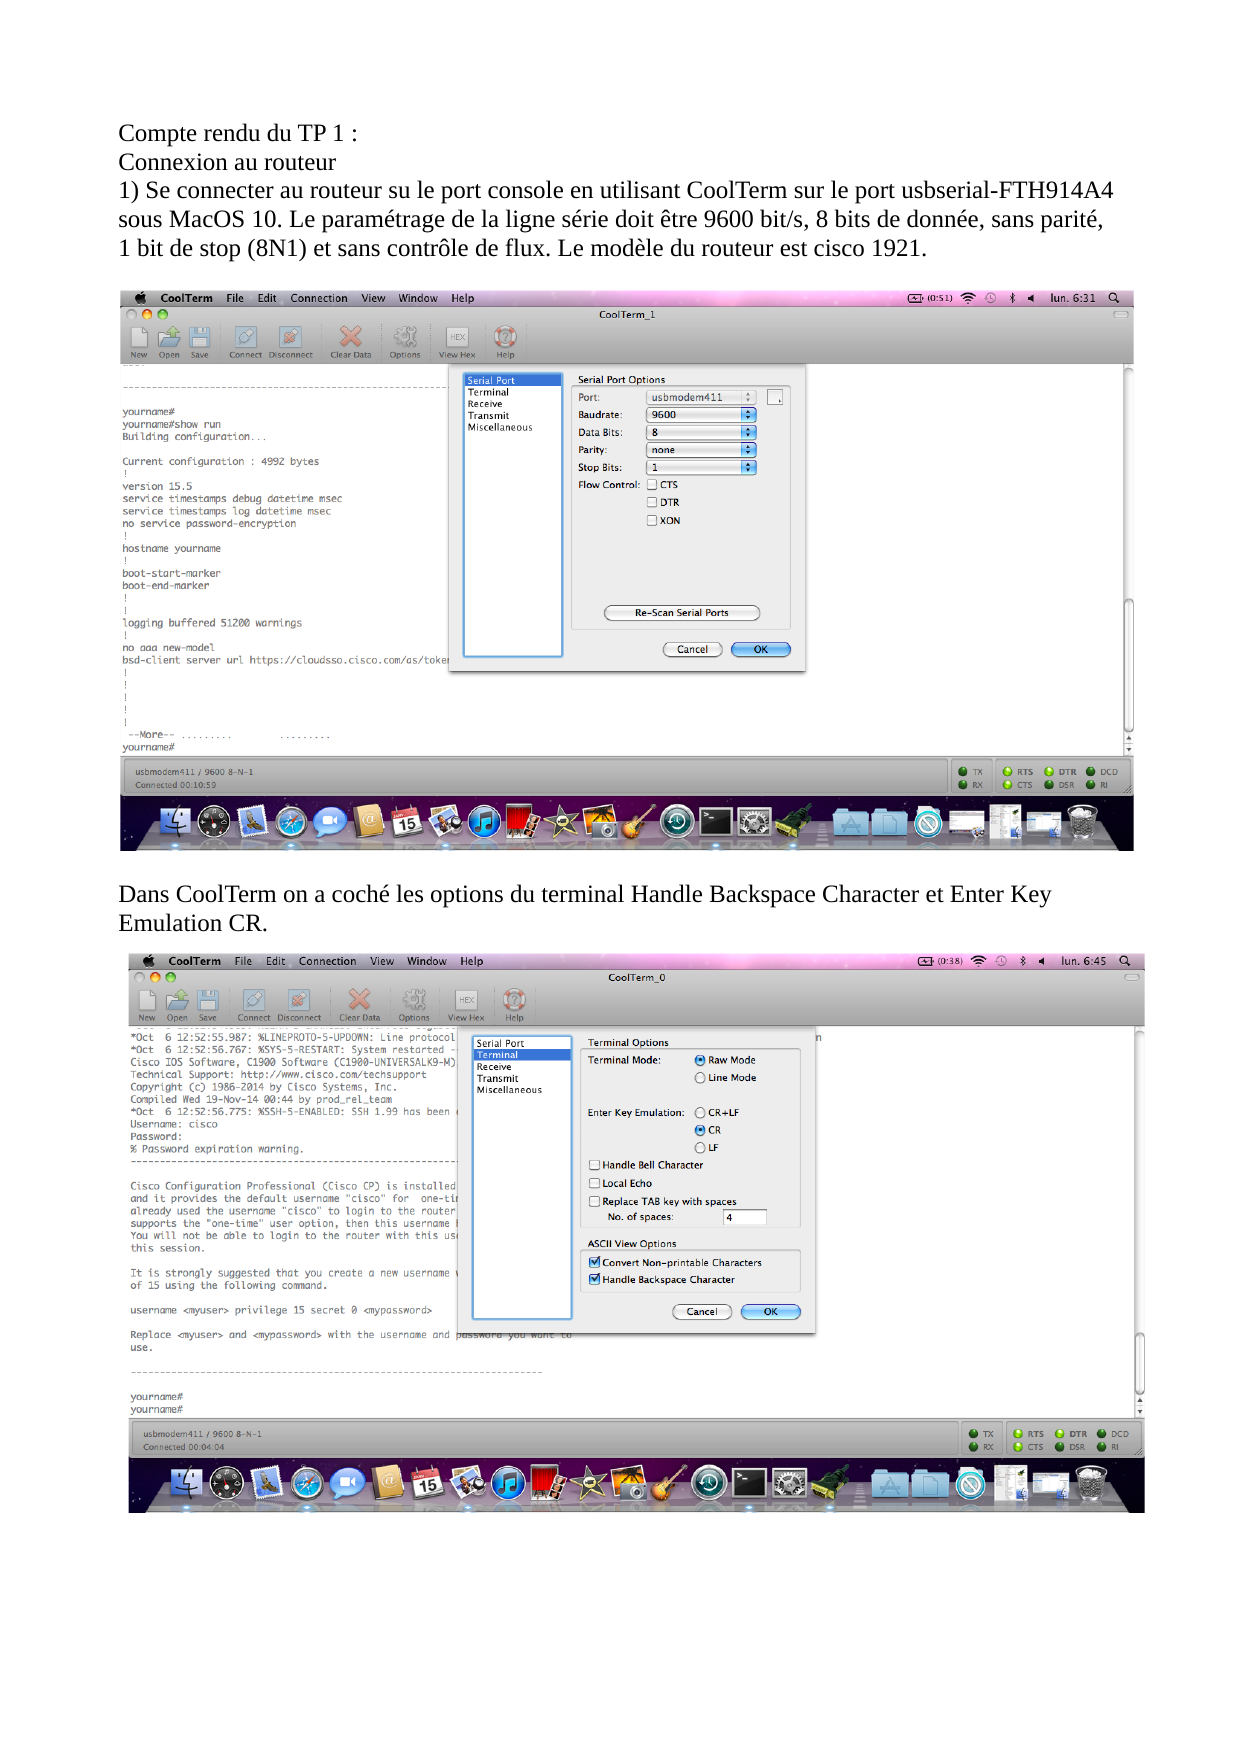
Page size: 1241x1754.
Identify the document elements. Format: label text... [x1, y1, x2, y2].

picture [128, 953, 1145, 1513]
text Connexion au routeur [118, 147, 1122, 176]
picture [120, 290, 1134, 851]
text Compte rendu du TP 1 : [118, 118, 1122, 147]
text Dans CoolTerm on a coché les options du terminal Handle Backspace Character et Enter Key Emulation CR. [118, 879, 1122, 936]
text 1) Se connecter au routeur su le port console en utilisant CoolTerm sur le port usbserial-FTH914A4 sous MacOS 10. Le paramétrage de la ligne série doit être 9600 bit/s, 8 bits de donnée, sans parité, 1 bit de stop (8N1) et sans contrôle de flux. Le modèle du routeur est cisco 1921. [118, 176, 1122, 262]
